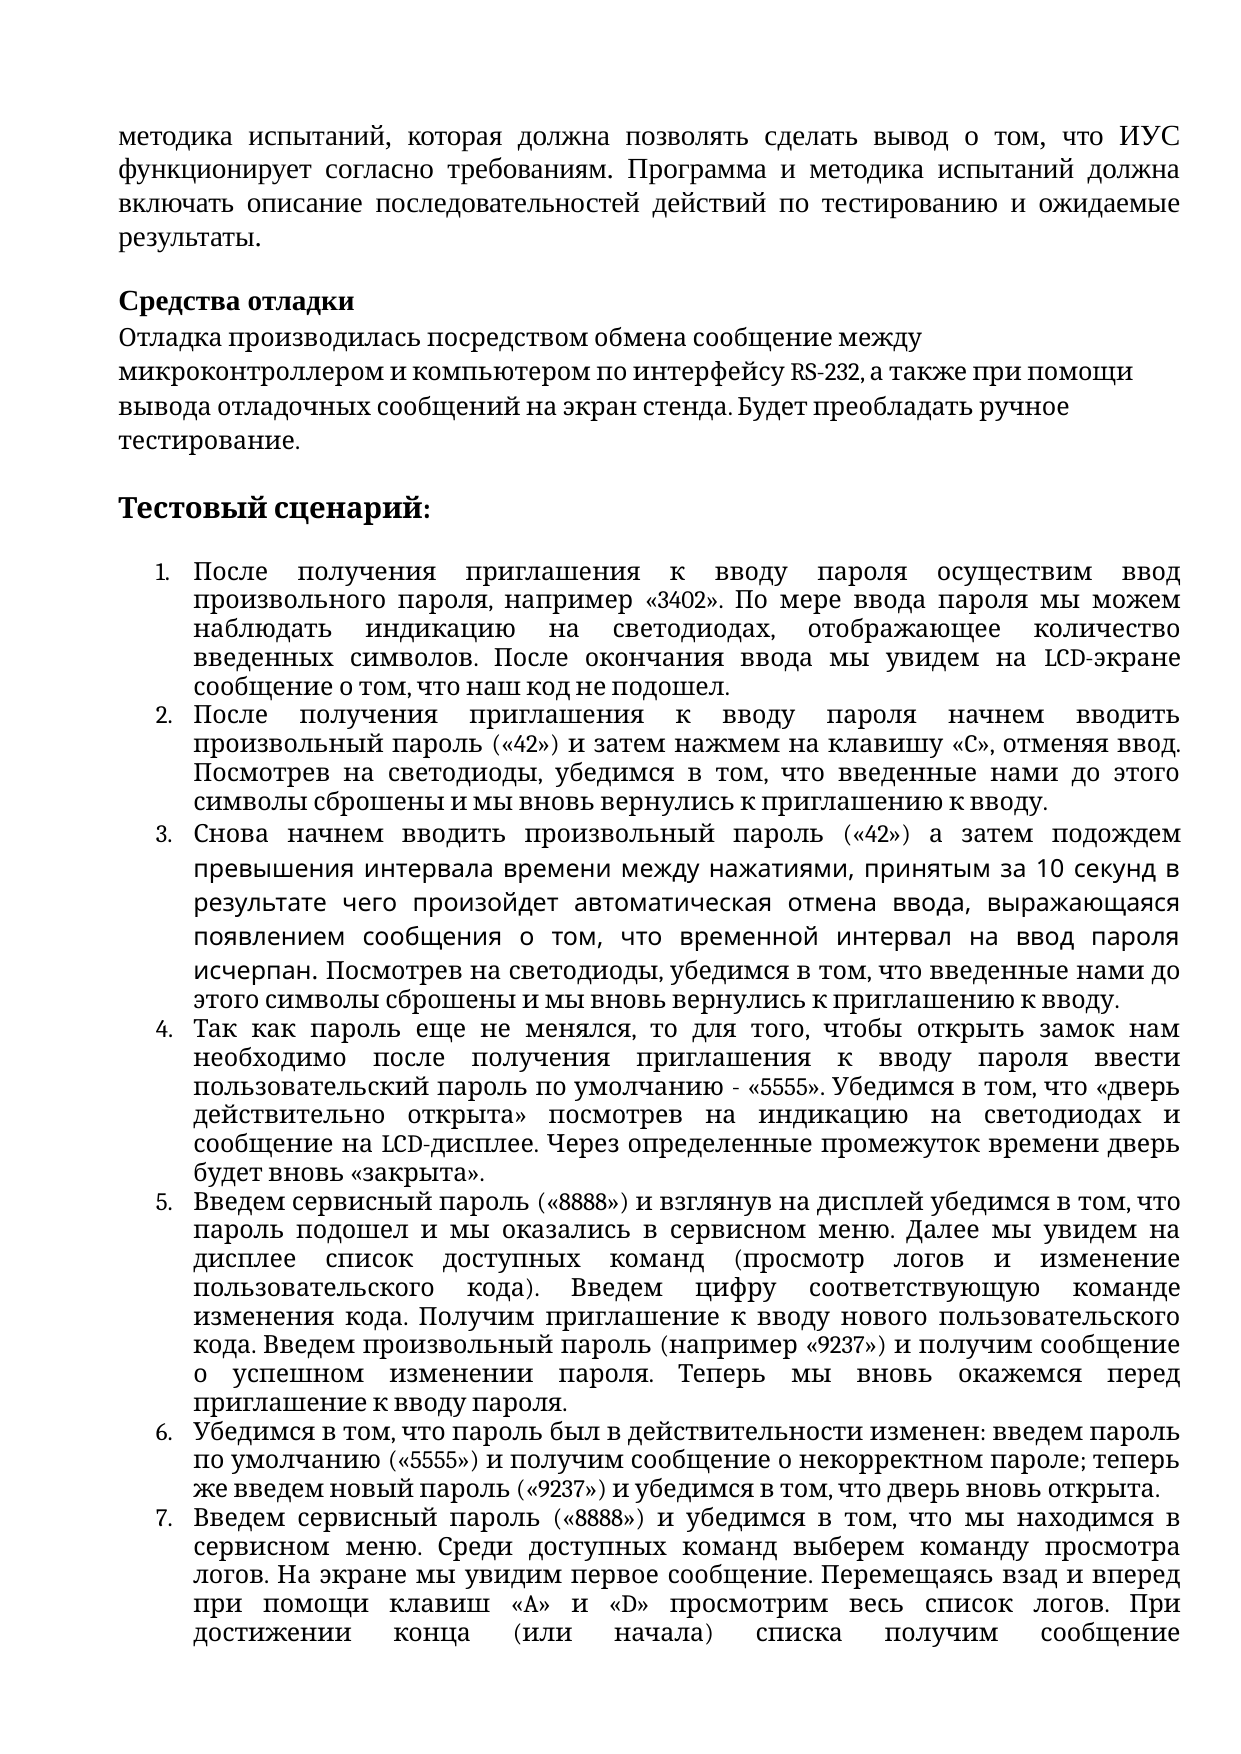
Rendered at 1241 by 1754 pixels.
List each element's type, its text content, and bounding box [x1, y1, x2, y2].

text Тестовый сценарий: [118, 493, 1181, 526]
list После получения приглашения к вводу пароля начнем вводить произвольный пароль («42») и затем нажмем на клавишу «C», отменяя ввод. Посмотрев на светодиоды, убедимся в том, что введенные нами до этого символы сброшены и мы вновь вернулись к приглашению к вводу. [156, 701, 1181, 816]
list Введем сервисный пароль («8888») и убедимся в том, что мы находимся в сервисном меню. Среди доступных команд выберем команду просмотра логов. На экране мы увидим первое сообщение. Перемещаясь взад и вперед при помощи клавиш «A» и «D» просмотрим весь список логов. При достижении конца (или начала) списка получим сообщение [156, 1504, 1181, 1648]
text Отладка производилась посредством обмена сообщение между микроконтроллером и компьютером по интерфейсу RS-232, а также при помощи вывода отладочных сообщений на экран стенда. Будет преобладать ручное тестирование. [118, 324, 1181, 456]
list Убедимся в том, что пароль был в действительности изменен: введем пароль по умолчанию («5555») и получим сообщение о некорректном пароле; теперь же введем новый пароль («9237») и убедимся в том, что дверь вновь открыта. [156, 1418, 1181, 1504]
list После получения приглашения к вводу пароля осуществим ввод произвольного пароля, например «3402». По мере ввода пароля мы можем наблюдать индикацию на светодиодах, отображающее количество введенных символов. После окончания ввода мы увидем на LCD-экране сообщение о том, что наш код не подошел. [156, 557, 1181, 701]
text Средства отладки [118, 283, 1181, 317]
list Снова начнем вводить произвольный пароль («42») а затем подождем превышения интервала времени между нажатиями, принятым за 10 секунд в результате чего произойдет автоматическая отмена ввода, выражающаяся появлением сообщения о том, что временной интервал на ввод пароля исчерпан. Посмотрев на светодиоды, убедимся в том, что введенные нами до этого символы сброшены и мы вновь вернулись к приглашению к вводу. [156, 816, 1181, 1015]
list Так как пароль еще не менялся, то для того, чтобы открыть замок нам необходимо после получения приглашения к вводу пароля ввести пользовательский пароль по умолчанию - «5555». Убедимся в том, что «дверь действительно открыта» посмотрев на индикацию на светодиодах и сообщение на LCD-дисплее. Через определенные промежуток времени дверь будет вновь «закрыта». [156, 1015, 1181, 1188]
text методика испытаний, которая должна позволять сделать вывод о том, что ИУС функционирует согласно требованиям. Программа и методика испытаний должна включать описание последовательностей действий по тестированию и ожидаемые результаты. [118, 118, 1181, 252]
list Введем сервисный пароль («8888») и взглянув на дисплей убедимся в том, что пароль подошел и мы оказались в сервисном меню. Далее мы увидем на дисплее список доступных команд (просмотр логов и изменение пользовательского кода). Введем цифру соответствующую команде изменения кода. Получим приглашение к вводу нового пользовательского кода. Введем произвольный пароль (например «9237») и получим сообщение о успешном изменении пароля. Теперь мы вновь окажемся перед приглашение к вводу пароля. [156, 1188, 1181, 1418]
